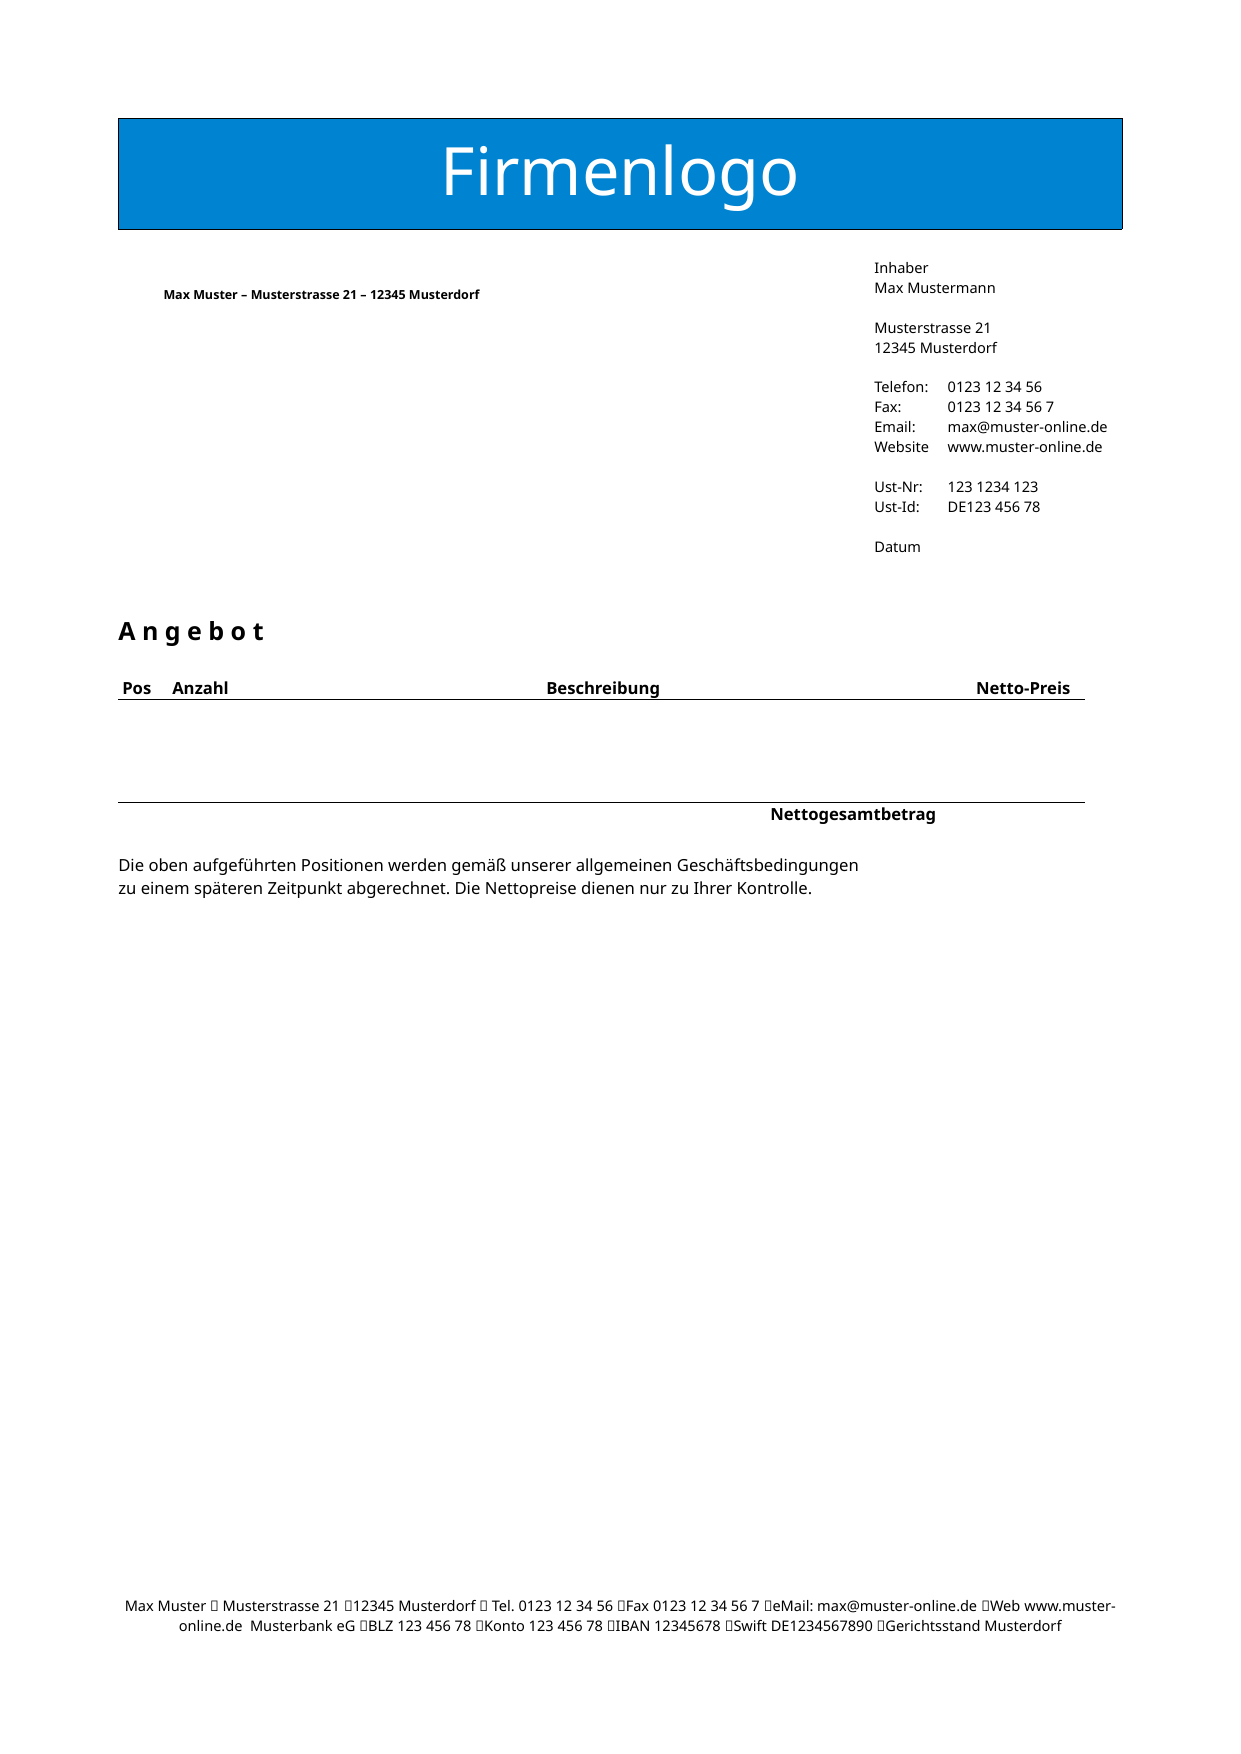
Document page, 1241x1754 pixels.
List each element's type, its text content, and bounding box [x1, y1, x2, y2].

table_header [118, 803, 369, 825]
table_header [960, 728, 1085, 751]
table_cell Musterstrasse 21 12345 Musterdorf [874, 298, 1122, 357]
text A n g e b o t <item.cnumber> [118, 613, 1122, 647]
table_header <item.netvaluef> [941, 803, 1085, 825]
table_cell max@muster-online.de www.muster-online.de [948, 417, 1122, 457]
table_cell [960, 751, 1085, 773]
table_cell Email: Website [874, 417, 947, 457]
table_header [369, 803, 620, 825]
table_cell Fax: [874, 397, 947, 417]
table_cell 0123 12 34 56 7 [948, 397, 1122, 417]
table_header Firmenlogo [119, 119, 1122, 229]
table_header Pos [118, 676, 155, 699]
text Die oben aufgeführten Positionen werden gemäß unserer allgemeinen Geschäftsbedingungen [118, 853, 1122, 876]
table_cell Ust-Id: [874, 497, 947, 516]
table_header Max Muster – Musterstrasse 21 – 12345 Musterdorf <item.contact.title> <item.contact.prename> <item.contact.cname> <item.contact.street> <item.contact.zip> <item.contact.city> [163, 258, 874, 556]
table_header Anzahl [155, 676, 246, 699]
table_header Beschreibung [246, 676, 960, 699]
table_cell [155, 751, 246, 773]
table_header Inhaber Max Mustermann [874, 258, 1122, 298]
table_cell [246, 751, 960, 773]
table_cell DE123 456 78 [948, 497, 1122, 516]
table_cell 0123 12 34 56 [948, 357, 1122, 397]
table_header [246, 728, 960, 751]
text zu einem späteren Zeitpunkt abgerechnet. Die Nettopreise dienen nur zu Ihrer Kontrolle. [118, 876, 1122, 899]
table_cell [118, 751, 155, 773]
table_header [155, 728, 246, 751]
table_header Netto-Preis [960, 676, 1085, 699]
table_cell 123 1234 123 [948, 477, 1122, 497]
table_cell Telefon: [874, 357, 947, 397]
table_cell Ust-Nr: [874, 477, 947, 497]
table_header [118, 728, 155, 751]
table_header Nettogesamtbetrag [620, 803, 941, 825]
table_cell <item.dateadded> [948, 536, 1122, 556]
table_cell [874, 516, 947, 536]
table_cell [948, 457, 1122, 477]
table_cell [948, 516, 1122, 536]
table_cell [874, 457, 947, 477]
table_cell Datum [874, 536, 947, 556]
